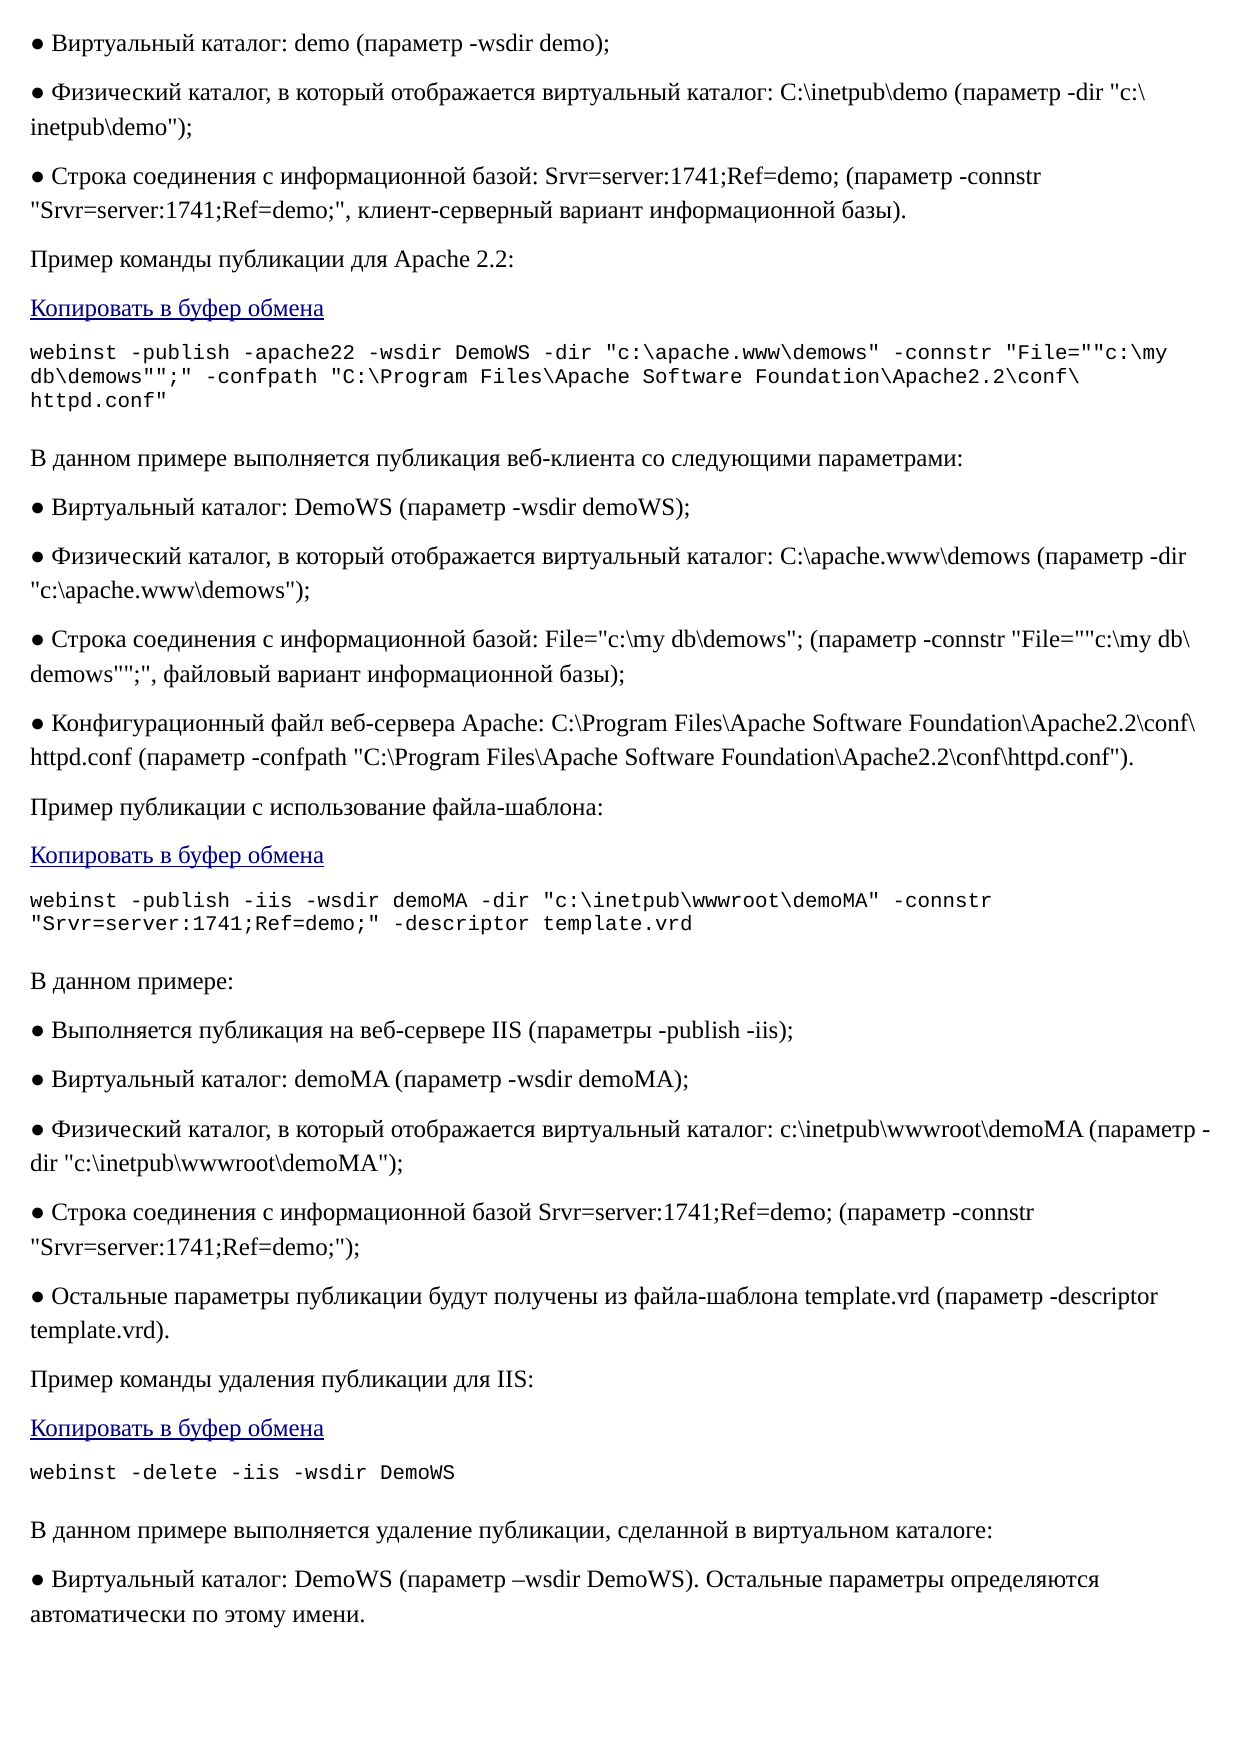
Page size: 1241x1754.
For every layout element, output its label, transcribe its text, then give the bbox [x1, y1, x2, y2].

text ● Конфигурационный файл веб-сервера Apache: C:\Program Files\Apache Software Foundation\Apache2.2\conf\httpd.conf (параметр -confpath "C:\Program Files\Apache Software Foundation\Apache2.2\conf\httpd.conf"). [30, 708, 1211, 771]
text Пример команды публикации для Apache 2.2: [30, 244, 1211, 273]
text Пример публикации с использование файла-шаблона: [30, 792, 1211, 820]
text Копировать в буфер обмена [30, 1413, 1211, 1442]
text ● Строка соединения с информационной базой Srvr=server:1741;Ref=demo; (параметр -connstr "Srvr=server:1741;Ref=demo;"); [30, 1197, 1211, 1260]
text ● Физический каталог, в который отображается виртуальный каталог: C:\inetpub\demo (параметр -dir "c:\inetpub\demo"); [30, 77, 1211, 140]
text ● Строка соединения с информационной базой: Srvr=server:1741;Ref=demo; (параметр -connstr "Srvr=server:1741;Ref=demo;", клиент-серверный вариант информационной базы). [30, 161, 1211, 224]
text webinst -publish -apache22 -wsdir DemoWS -dir "c:\apache.www\demows" -connstr "File=""c:\my db\demows"";" -confpath "C:\Program Files\Apache Software Foundation\Apache2.2\conf\httpd.conf" [30, 342, 1211, 413]
text ● Виртуальный каталог: DemoWS (параметр -wsdir demoWS); [30, 492, 1211, 521]
text Пример команды удаления публикации для IIS: [30, 1364, 1211, 1393]
text В данном примере выполняется публикация веб-клиента со следующими параметрами: [30, 443, 1211, 472]
text ● Остальные параметры публикации будут получены из файла-шаблона template.vrd (параметр -descriptor template.vrd). [30, 1281, 1211, 1344]
text ● Выполняется публикация на веб-сервере IIS (параметры -publish -iis); [30, 1016, 1211, 1044]
text ● Виртуальный каталог: demoMA (параметр -wsdir demoMA); [30, 1064, 1211, 1093]
text ● Виртуальный каталог: DemoWS (параметр –wsdir DemoWS). Остальные параметры определяются автоматически по этому имени. [30, 1564, 1211, 1628]
text webinst -publish -iis -wsdir demoMA -dir "c:\inetpub\wwwroot\demoMA" -connstr "Srvr=server:1741;Ref=demo;" -descriptor template.vrd [30, 890, 1211, 937]
text ● Физический каталог, в который отображается виртуальный каталог: C:\apache.www\demows (параметр -dir "c:\apache.www\demows"); [30, 541, 1211, 604]
text Копировать в буфер обмена [30, 841, 1211, 869]
text В данном примере выполняется удаление публикации, сделанной в виртуальном каталоге: [30, 1516, 1211, 1544]
text В данном примере: [30, 966, 1211, 995]
text ● Виртуальный каталог: demo (параметр -wsdir demo); [30, 28, 1211, 57]
text ● Физический каталог, в который отображается виртуальный каталог: c:\inetpub\wwwroot\demoMA (параметр -dir "c:\inetpub\wwwroot\demoMA"); [30, 1114, 1211, 1177]
text Копировать в буфер обмена [30, 293, 1211, 322]
text ● Строка соединения с информационной базой: File="c:\my db\demows"; (параметр -connstr "File=""c:\my db\demows"";", файловый вариант информационной базы); [30, 624, 1211, 688]
text webinst -delete -iis -wsdir DemoWS [30, 1462, 1211, 1486]
